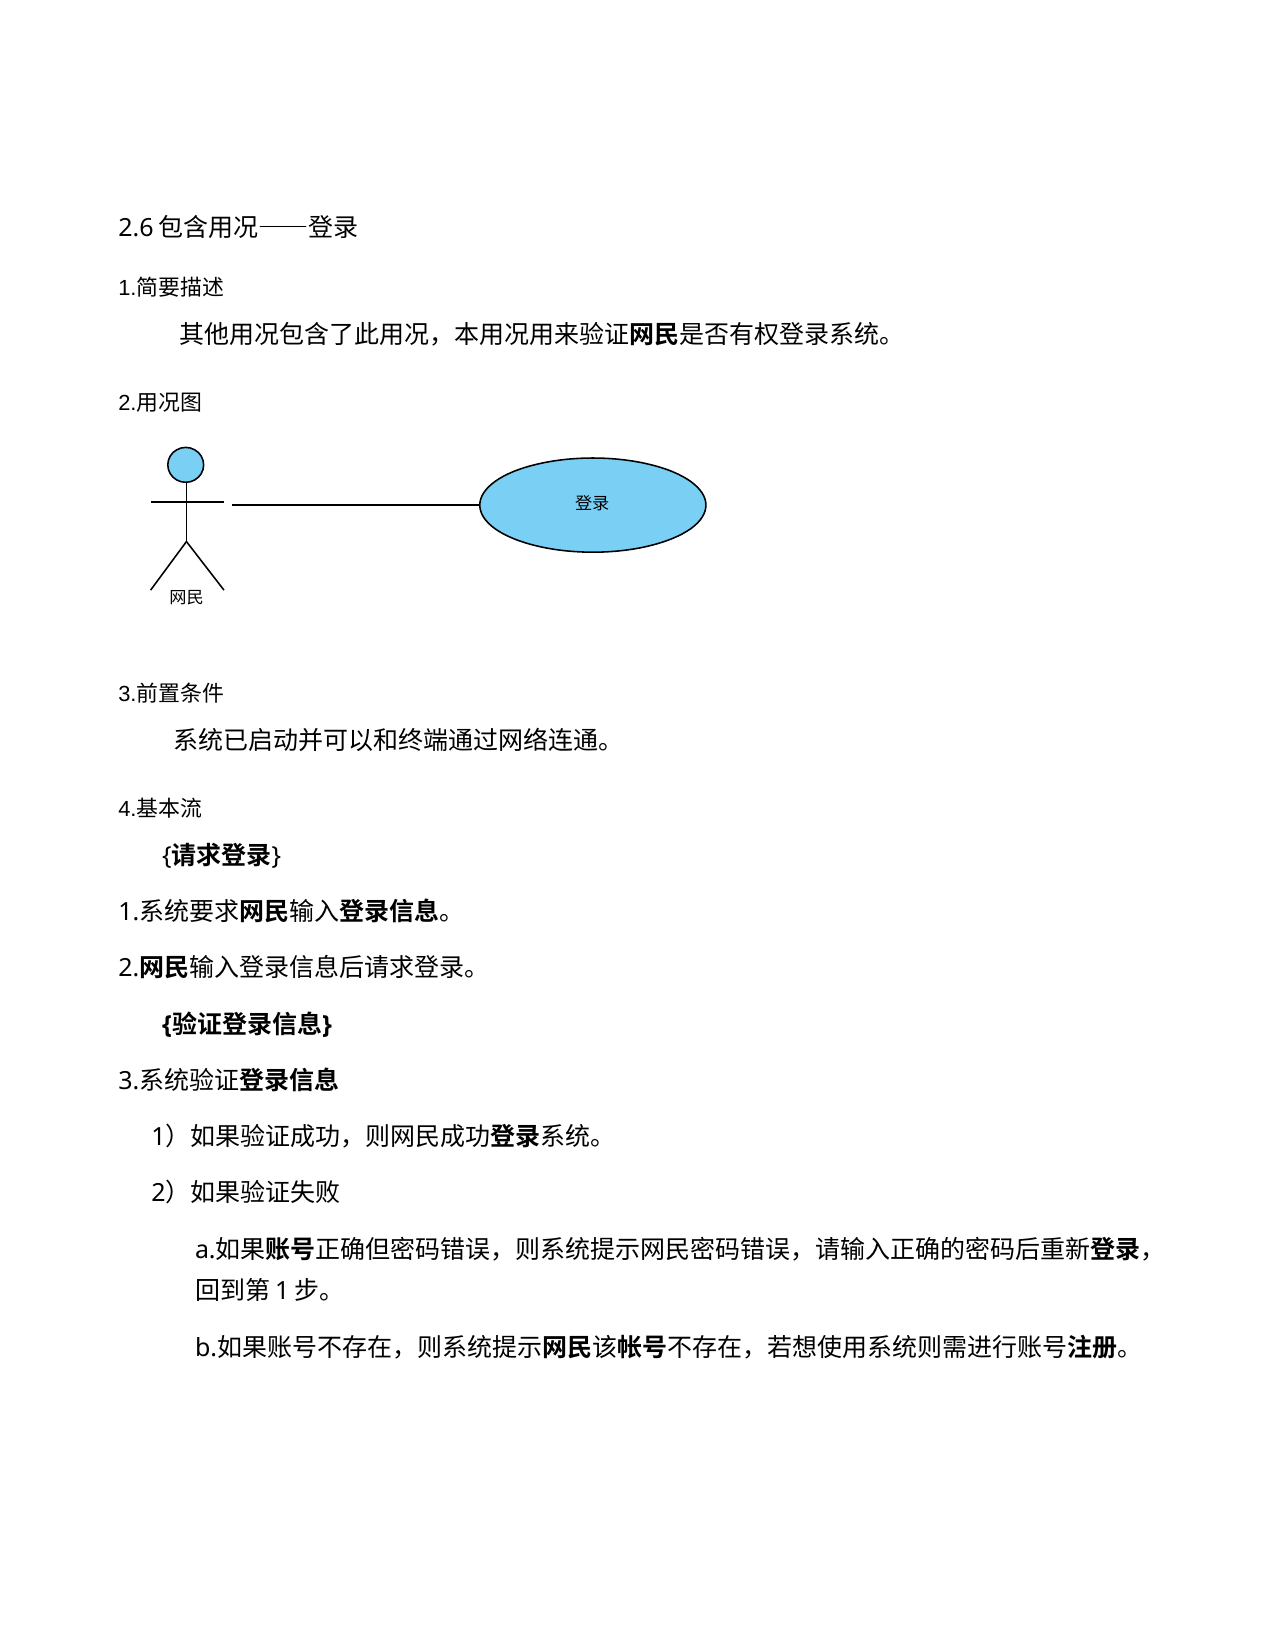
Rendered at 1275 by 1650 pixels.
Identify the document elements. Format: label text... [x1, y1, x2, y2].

subtitle 1.简要描述 [118, 270, 1157, 302]
text b.如果账号不存在，则系统提示网民该帐号不存在，若想使用系统则需进行账号注册。 [195, 1327, 1157, 1363]
text {请求登录} [118, 835, 1157, 872]
subtitle 4.基本流 [118, 791, 1157, 823]
text 1.系统要求网民输入登录信息。 [118, 892, 1157, 928]
text {验证登录信息} [118, 1004, 1157, 1040]
subtitle 2.用况图 [118, 385, 1157, 417]
text a.如果账号正确但密码错误，则系统提示网民密码错误，请输入正确的密码后重新登录，回到第1步。 [195, 1229, 1157, 1307]
text 2）如果验证失败 [151, 1173, 1157, 1209]
text 2.网民输入登录信息后请求登录。 [118, 948, 1157, 984]
text 其他用况包含了此用况，本用况用来验证网民是否有权登录系统。 [118, 314, 1157, 351]
text 系统已启动并可以和终端通过网络连通。 [118, 720, 1157, 757]
text 3.系统验证登录信息 [118, 1060, 1157, 1097]
subtitle 3.前置条件 [118, 676, 1157, 708]
text 1）如果验证成功，则网民成功登录系统。 [151, 1117, 1157, 1153]
subtitle 2.6包含用况——登录 [118, 207, 1157, 243]
